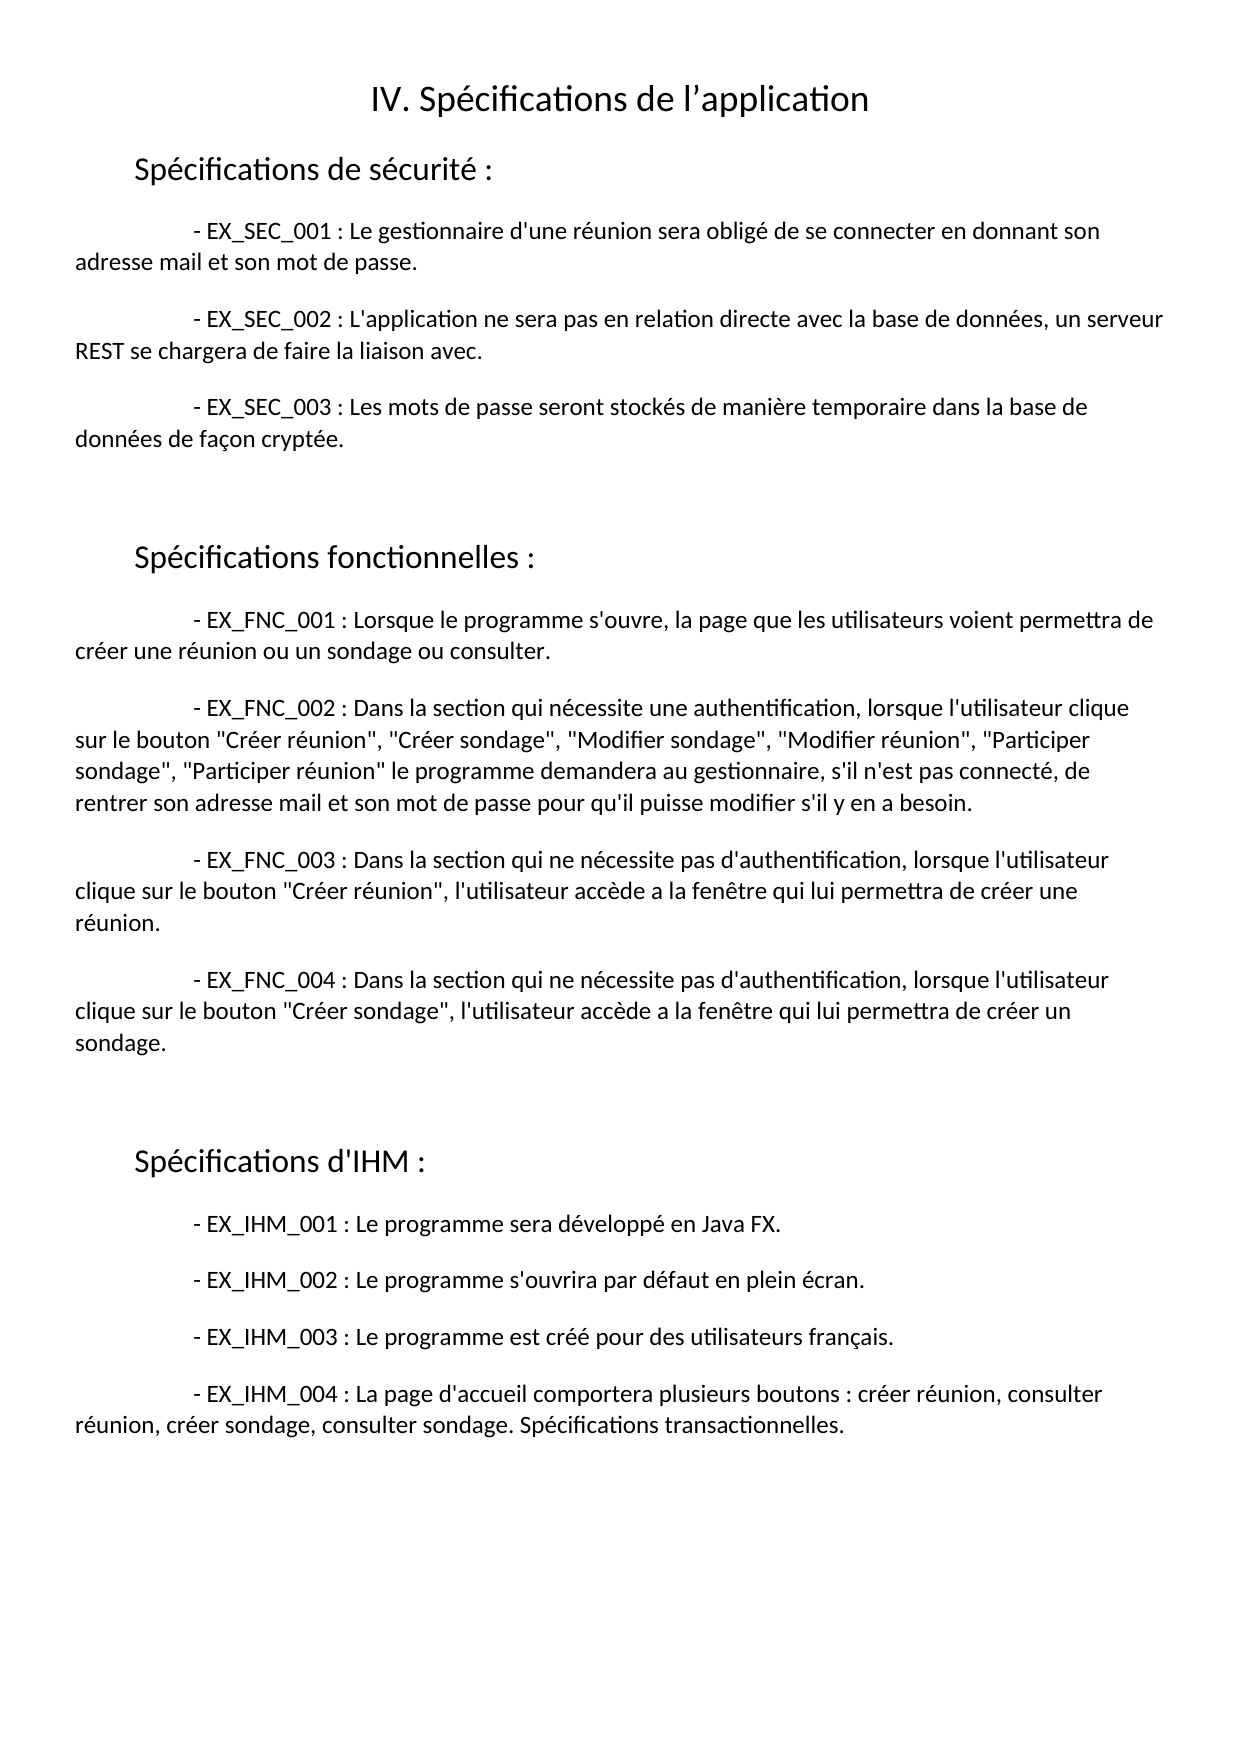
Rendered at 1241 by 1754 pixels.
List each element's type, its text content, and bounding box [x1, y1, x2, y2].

text - EX_SEC_001 : Le gestionnaire d'une réunion sera obligé de se connecter en donnant son adresse mail et son mot de passe. [75, 215, 1165, 277]
text Spécifications de sécurité : [75, 148, 1165, 188]
text - EX_FNC_001 : Lorsque le programme s'ouvre, la page que les utilisateurs voient permettra de créer une réunion ou un sondage ou consulter. [75, 604, 1165, 666]
text - EX_IHM_004 : La page d'accueil comportera plusieurs boutons : créer réunion, consulter réunion, créer sondage, consulter sondage. Spécifications transactionnelles. [75, 1378, 1165, 1440]
text - EX_FNC_003 : Dans la section qui ne nécessite pas d'authentification, lorsque l'utilisateur clique sur le bouton "Créer réunion", l'utilisateur accède a la fenêtre qui lui permettra de créer une réunion. [75, 844, 1165, 938]
text - EX_FNC_004 : Dans la section qui ne nécessite pas d'authentification, lorsque l'utilisateur clique sur le bouton "Créer sondage", l'utilisateur accède a la fenêtre qui lui permettra de créer un sondage. [75, 964, 1165, 1058]
text Spécifications fonctionnelles : [75, 537, 1165, 577]
text - EX_IHM_002 : Le programme s'ouvrira par défaut en plein écran. [75, 1264, 1165, 1295]
text Spécifications d'IHM : [75, 1141, 1165, 1181]
text - EX_IHM_003 : Le programme est créé pour des utilisateurs français. [75, 1321, 1165, 1352]
text IV. Spécifications de l’application [75, 75, 1165, 121]
text - EX_FNC_002 : Dans la section qui nécessite une authentification, lorsque l'utilisateur clique sur le bouton "Créer réunion", "Créer sondage", "Modifier sondage", "Modifier réunion", "Participer sondage", "Participer réunion" le programme demandera au gestionnaire, s'il n'est pas connecté, de rentrer son adresse mail et son mot de passe pour qu'il puisse modifier s'il y en a besoin. [75, 692, 1165, 818]
text - EX_SEC_002 : L'application ne sera pas en relation directe avec la base de données, un serveur REST se chargera de faire la liaison avec. [75, 303, 1165, 365]
text - EX_SEC_003 : Les mots de passe seront stockés de manière temporaire dans la base de données de façon cryptée. [75, 392, 1165, 454]
text - EX_IHM_001 : Le programme sera développé en Java FX. [75, 1208, 1165, 1238]
